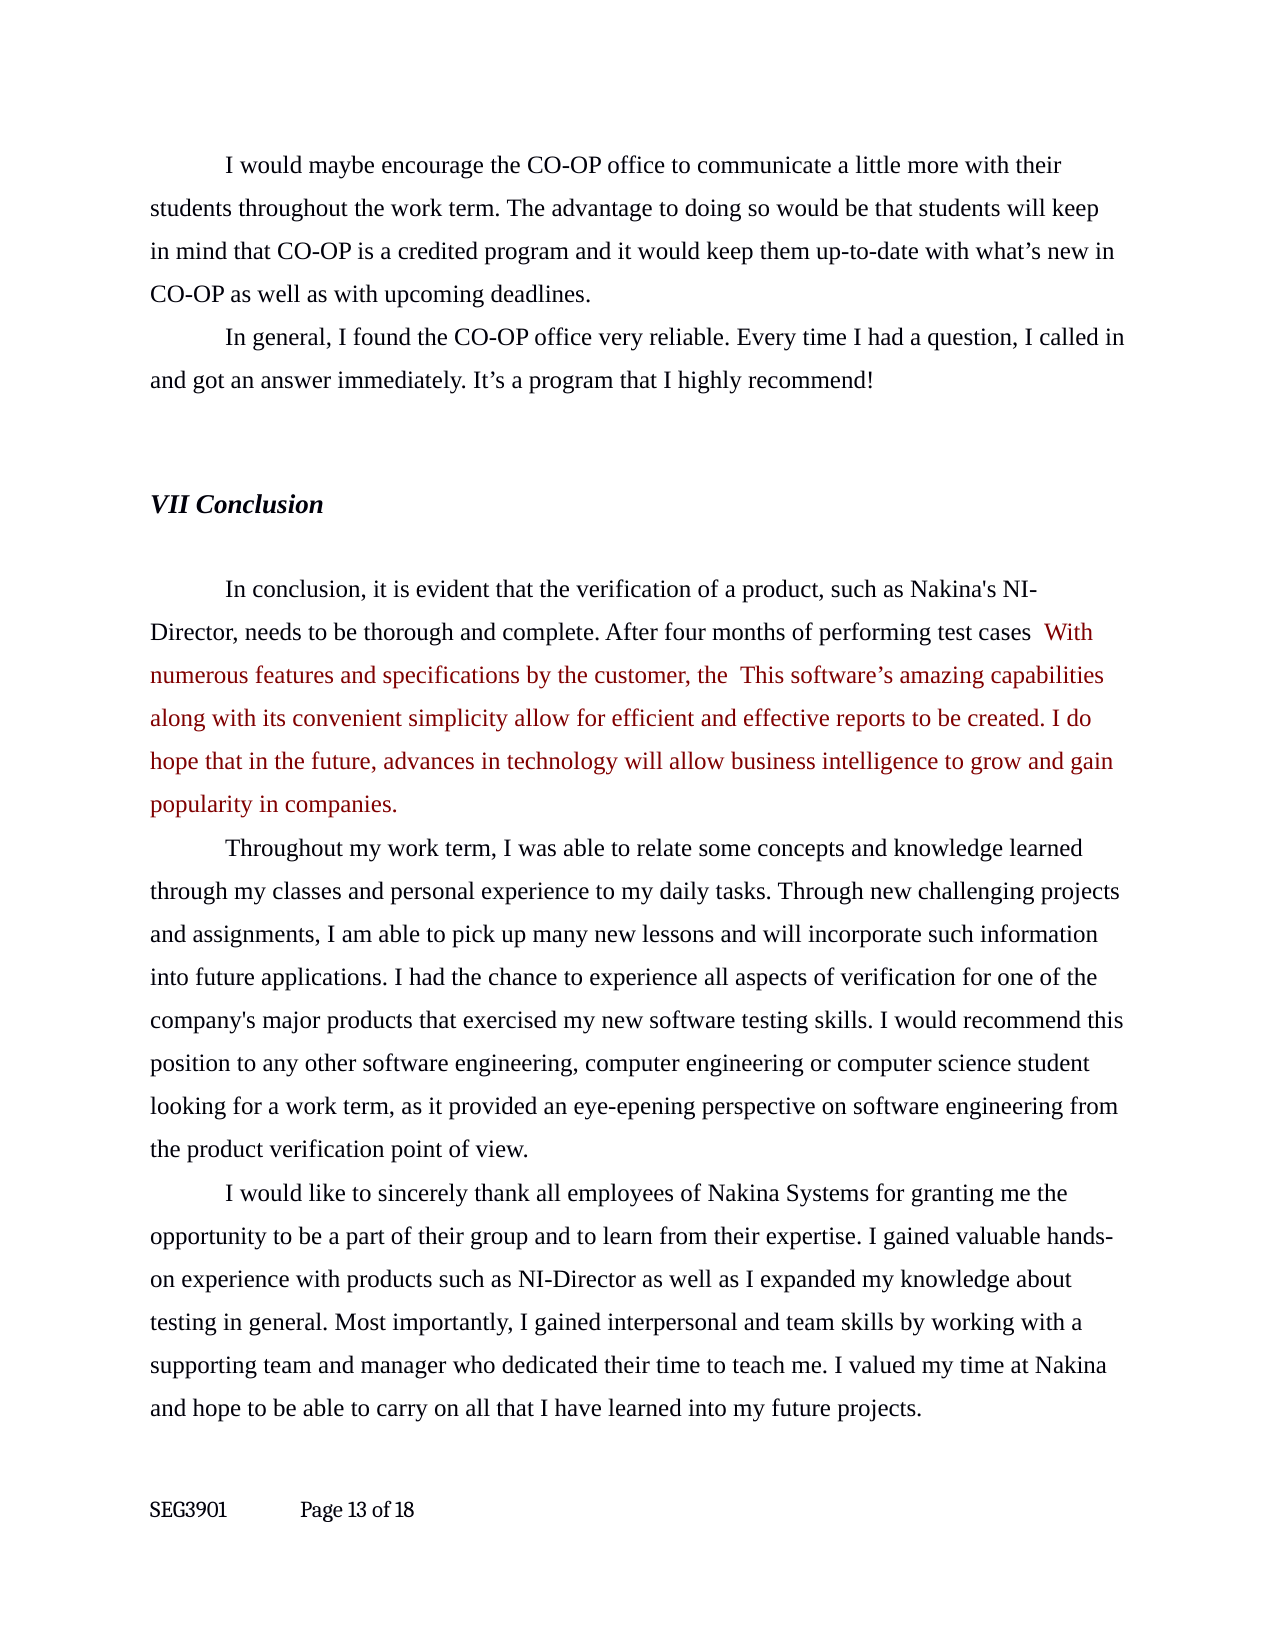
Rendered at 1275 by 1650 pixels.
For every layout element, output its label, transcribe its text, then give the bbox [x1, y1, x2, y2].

text VII Conclusion [150, 488, 1125, 519]
text In general, I found the CO-OP office very reliable. Every time I had a question, I called in and got an answer immediately. It’s a program that I highly recommend! [150, 322, 1125, 394]
text I would maybe encourage the CO-OP office to communicate a little more with their students throughout the work term. The advantage to doing so would be that students will keep in mind that CO-OP is a credited program and it would keep them up-to-date with what’s new in CO-OP as well as with upcoming deadlines. [150, 150, 1125, 308]
text In conclusion, it is evident that the verification of a product, such as Nakina's NI-Director, needs to be thorough and complete. After four months of performing test cases With numerous features and specifications by the customer, the This software’s amazing capabilities along with its convenient simplicity allow for efficient and effective reports to be created. I do hope that in the future, advances in technology will allow business intelligence to grow and gain popularity in companies. [150, 574, 1125, 818]
text I would like to sincerely thank all employees of Nakina Systems for granting me the opportunity to be a part of their group and to learn from their expertise. I gained valuable hands-on experience with products such as NI-Director as well as I expanded my knowledge about testing in general. Most importantly, I gained interpersonal and team skills by working with a supporting team and manager who dedicated their time to teach me. I valued my time at Nakina and hope to be able to carry on all that I have learned into my future projects. [150, 1178, 1125, 1422]
text Throughout my work term, I was able to relate some concepts and knowledge learned through my classes and personal experience to my daily tasks. Through new challenging projects and assignments, I am able to pick up many new lessons and will incorporate such information into future applications. I had the chance to experience all aspects of verification for one of the company's major products that exercised my new software testing skills. I would recommend this position to any other software engineering, computer engineering or computer science student looking for a work term, as it provided an eye-epening perspective on software engineering from the product verification point of view. [150, 833, 1125, 1163]
